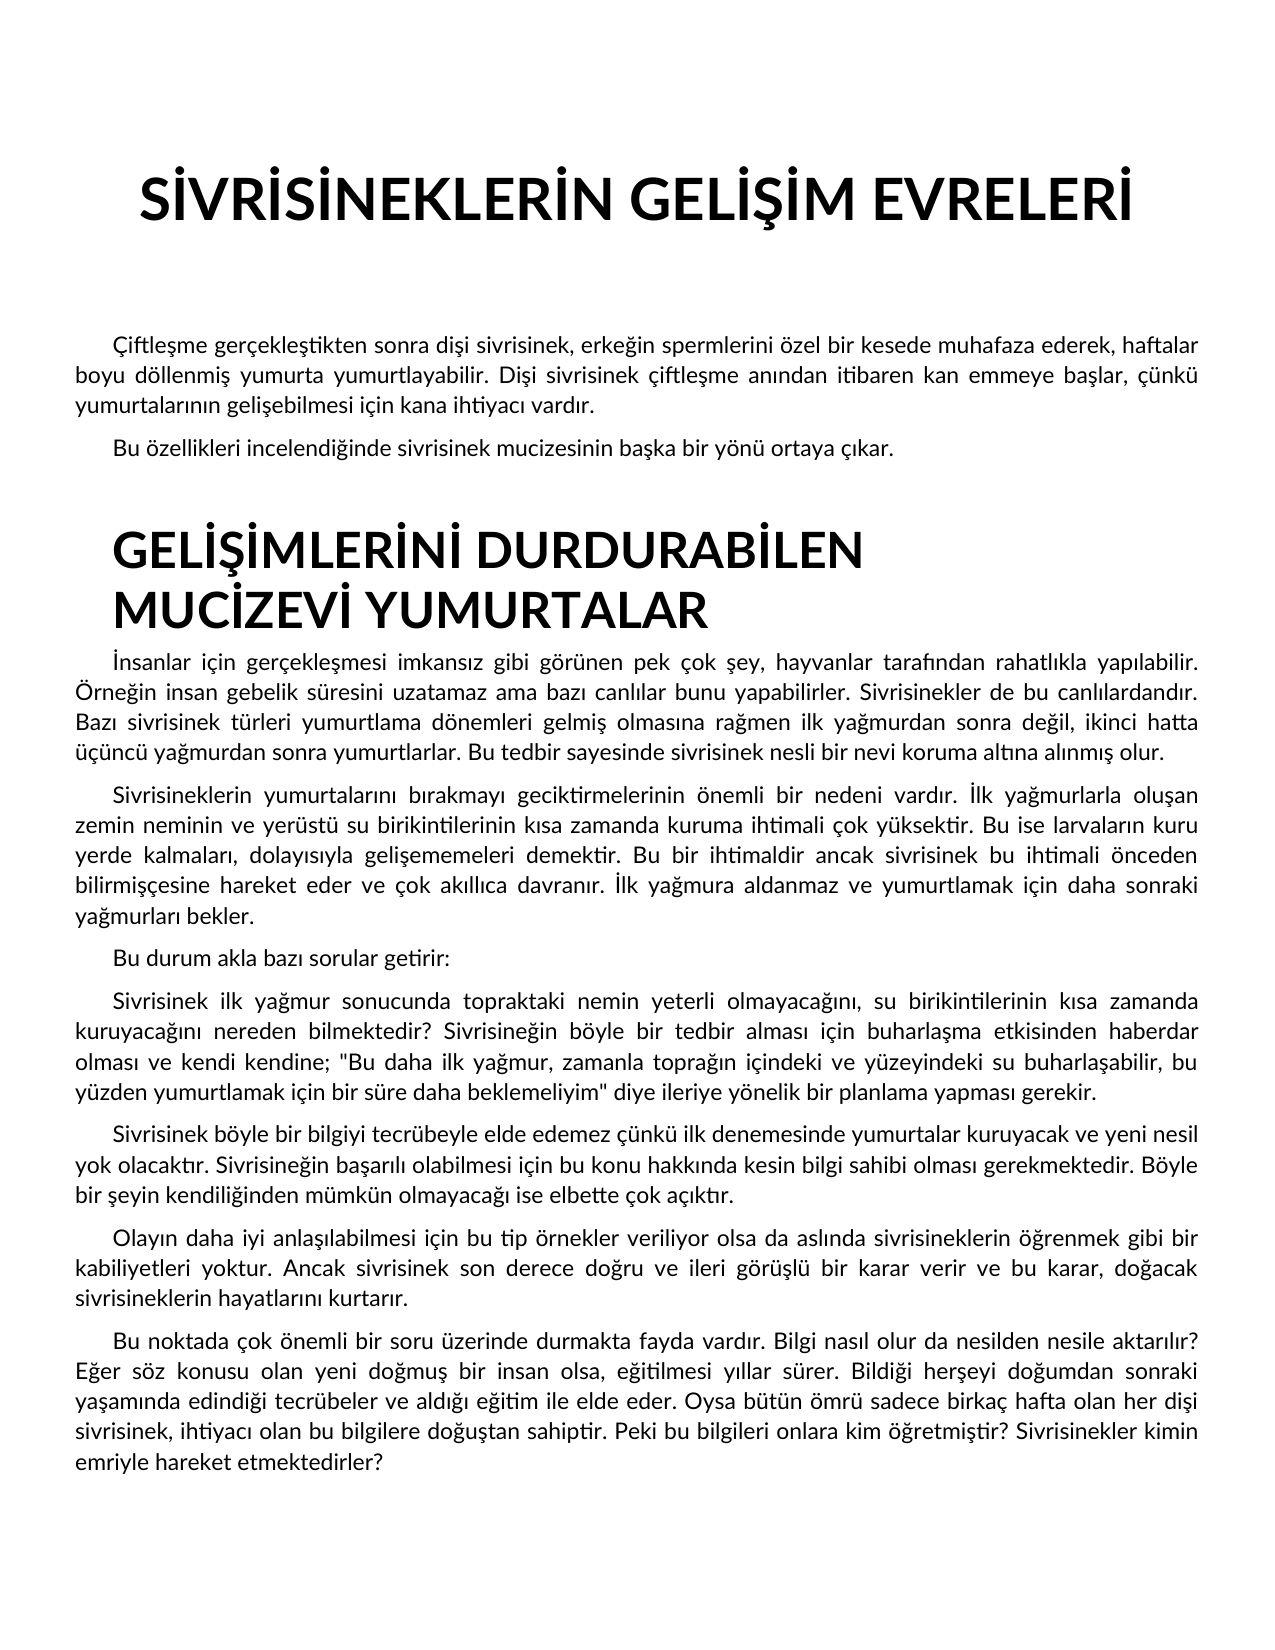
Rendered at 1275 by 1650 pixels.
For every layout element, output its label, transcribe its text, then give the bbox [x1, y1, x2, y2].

subtitle GELİŞİMLERİNİ DURDURABİLEN MUCİZEVİ YUMURTALAR [112, 519, 1200, 639]
text Olayın daha iyi anlaşılabilmesi için bu tip örnekler veriliyor olsa da aslında sivrisineklerin öğrenmek gibi bir kabiliyetleri yoktur. Ancak sivrisinek son derece doğru ve ileri görüşlü bir karar verir ve bu karar, doğacak sivrisineklerin hayatlarını kurtarır. [75, 1223, 1200, 1311]
text Sivrisinek ilk yağmur sonucunda topraktaki nemin yeterli olmayacağını, su birikintilerinin kısa zamanda kuruyacağını nereden bilmektedir? Sivrisineğin böyle bir tedbir alması için buharlaşma etkisinden haberdar olması ve kendi kendine; "Bu daha ilk yağmur, zamanla toprağın içindeki ve yüzeyindeki su buharlaşabilir, bu yüzden yumurtlamak için bir süre daha beklemeliyim" diye ileriye yönelik bir planlama yapması gerekir. [75, 987, 1200, 1105]
text İnsanlar için gerçekleşmesi imkansız gibi görünen pek çok şey, hayvanlar tarafından rahatlıkla yapılabilir. Örneğin insan gebelik süresini uzatamaz ama bazı canlılar bunu yapabilirler. Sivrisinekler de bu canlılardandır. Bazı sivrisinek türleri yumurtlama dönemleri gelmiş olmasına rağmen ilk yağmurdan sonra değil, ikinci hatta üçüncü yağmurdan sonra yumurtlarlar. Bu tedbir sayesinde sivrisinek nesli bir nevi koruma altına alınmış olur. [75, 647, 1200, 765]
text Bu özellikleri incelendiğinde sivrisinek mucizesinin başka bir yönü ortaya çıkar. [75, 433, 1200, 461]
text Sivrisinek böyle bir bilgiyi tecrübeyle elde edemez çünkü ilk denemesinde yumurtalar kuruyacak ve yeni nesil yok olacaktır. Sivrisineğin başarılı olabilmesi için bu konu hakkında kesin bilgi sahibi olması gerekmektedir. Böyle bir şeyin kendiliğinden mümkün olmayacağı ise elbette çok açıktır. [75, 1120, 1200, 1208]
text Çiftleşme gerçekleştikten sonra dişi sivrisinek, erkeğin spermlerini özel bir kesede muhafaza ederek, haftalar boyu döllenmiş yumurta yumurtlayabilir. Dişi sivrisinek çiftleşme anından itibaren kan emmeye başlar, çünkü yumurtalarının gelişebilmesi için kana ihtiyacı vardır. [75, 330, 1200, 418]
subtitle SİVRİSİNEKLERİN GELİŞİM EVRELERİ [75, 162, 1200, 232]
text Sivrisineklerin yumurtalarını bırakmayı geciktirmelerinin önemli bir nedeni vardır. İlk yağmurlarla oluşan zemin neminin ve yerüstü su birikintilerinin kısa zamanda kuruma ihtimali çok yüksektir. Bu ise larvaların kuru yerde kalmaları, dolayısıyla gelişememeleri demektir. Bu bir ihtimaldir ancak sivrisinek bu ihtimali önceden bilirmişçesine hareket eder ve çok akıllıca davranır. İlk yağmura aldanmaz ve yumurtlamak için daha sonraki yağmurları bekler. [75, 781, 1200, 929]
text Bu noktada çok önemli bir soru üzerinde durmakta fayda vardır. Bilgi nasıl olur da nesilden nesile aktarılır? Eğer söz konusu olan yeni doğmuş bir insan olsa, eğitilmesi yıllar sürer. Bildiği herşeyi doğumdan sonraki yaşamında edindiği tecrübeler ve aldığı eğitim ile elde eder. Oysa bütün ömrü sadece birkaç hafta olan her dişi sivrisinek, ihtiyacı olan bu bilgilere doğuştan sahiptir. Peki bu bilgileri onlara kim öğretmiştir? Sivrisinekler kimin emriyle hareket etmektedirler? [75, 1326, 1200, 1475]
text Bu durum akla bazı sorular getirir: [75, 944, 1200, 972]
